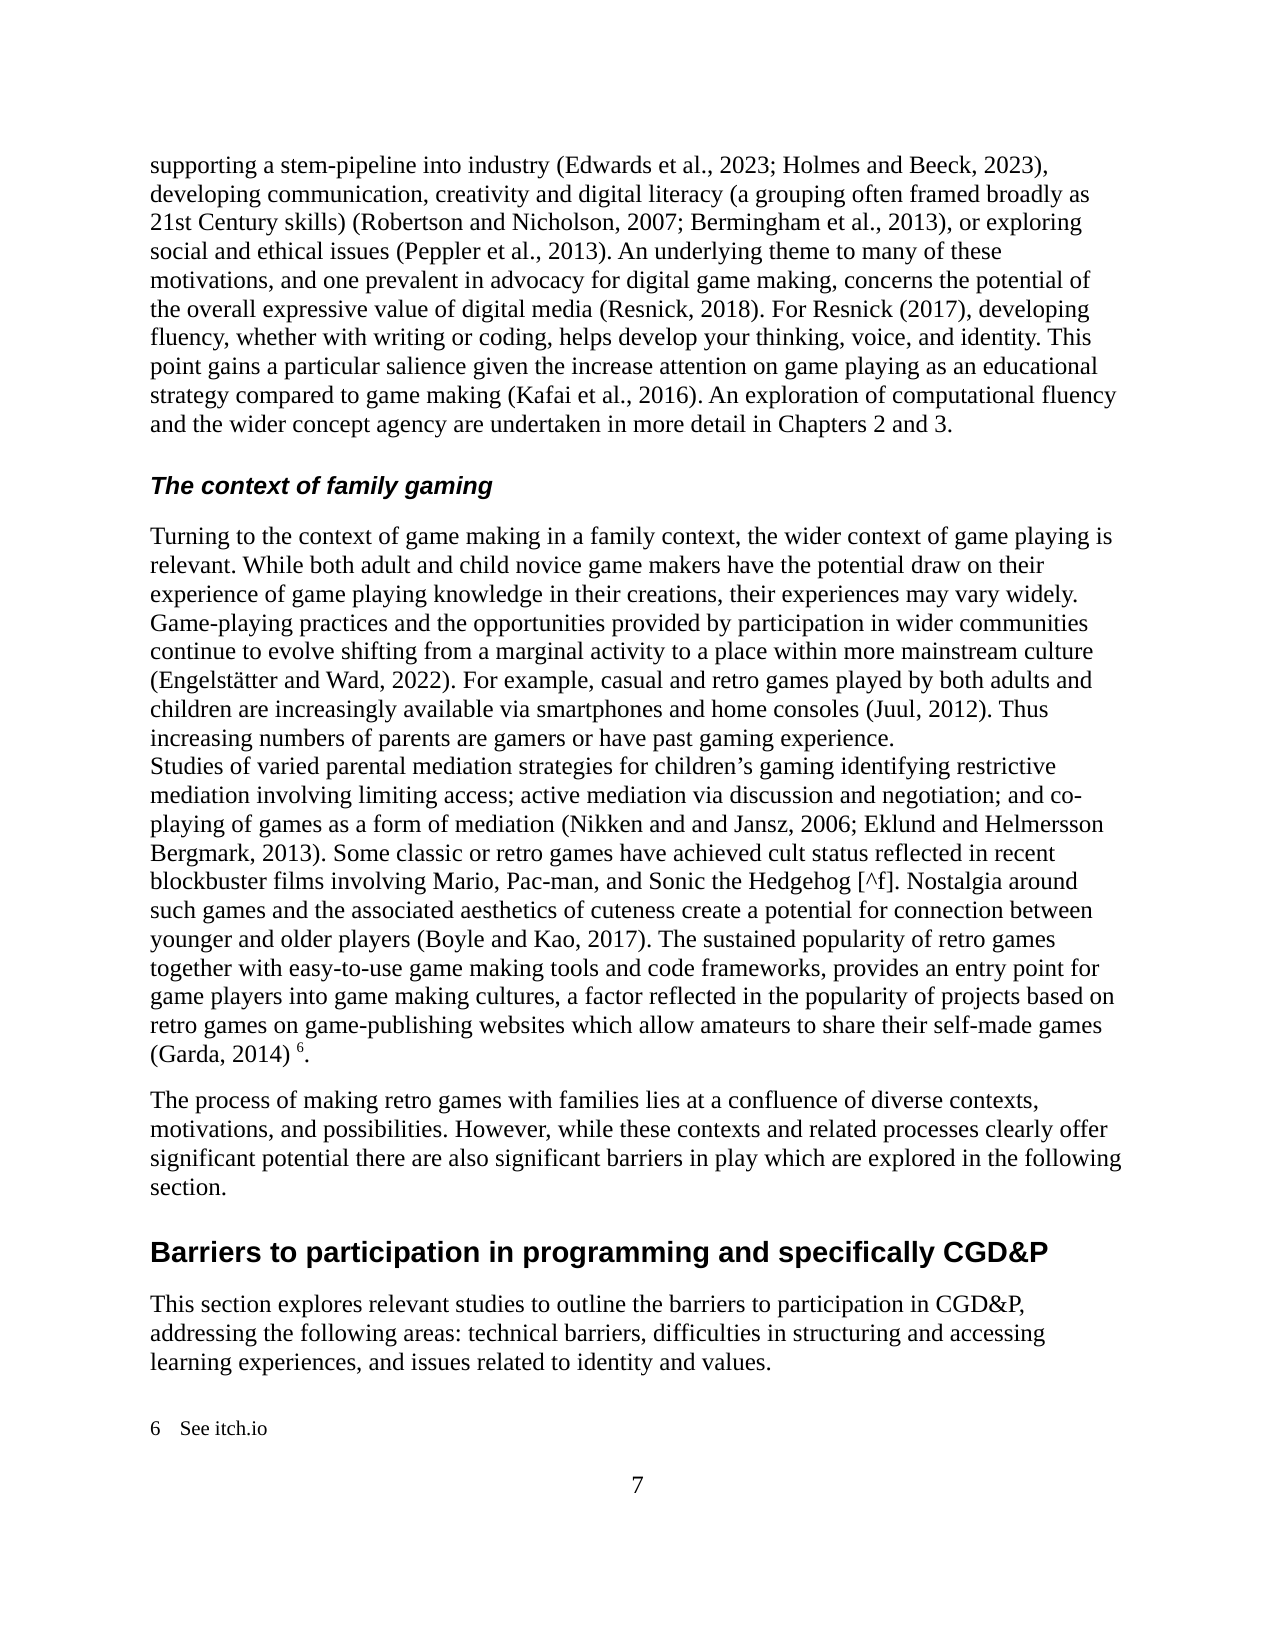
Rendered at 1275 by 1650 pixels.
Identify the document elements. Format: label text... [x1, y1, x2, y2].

subtitle Barriers to participation in programming and specifically CGD&P [150, 1234, 1125, 1268]
text supporting a stem-pipeline into industry (Edwards et al., 2023; Holmes and Beeck, 2023), developing communication, creativity and digital literacy (a grouping often framed broadly as 21st Century skills) (Robertson and Nicholson, 2007; Bermingham et al., 2013), or exploring social and ethical issues (Peppler et al., 2013). An underlying theme to many of these motivations, and one prevalent in advocacy for digital game making, concerns the potential of the overall expressive value of digital media (Resnick, 2018). For Resnick (2017), developing fluency, whether with writing or coding, helps develop your thinking, voice, and identity. This point gains a particular salience given the increase attention on game playing as an educational strategy compared to game making (Kafai et al., 2016). An exploration of computational fluency and the wider concept agency are undertaken in more detail in Chapters 2 and 3. [150, 150, 1125, 437]
subtitle The context of family gaming [150, 471, 1125, 500]
text See itch.io [150, 1416, 1125, 1440]
text Turning to the context of game making in a family context, the wider context of game playing is relevant. While both adult and child novice game makers have the potential draw on their experience of game playing knowledge in their creations, their experiences may vary widely. Game-playing practices and the opportunities provided by participation in wider communities continue to evolve shifting from a marginal activity to a place within more mainstream culture (Engelstätter and Ward, 2022). For example, casual and retro games played by both adults and children are increasingly available via smartphones and home consoles (Juul, 2012). Thus increasing numbers of parents are gamers or have past gaming experience. Studies of varied parental mediation strategies for children’s gaming identifying restrictive mediation involving limiting access; active mediation via discussion and negotiation; and co-playing of games as a form of mediation (Nikken and and Jansz, 2006; Eklund and Helmersson Bergmark, 2013). Some classic or retro games have achieved cult status reflected in recent blockbuster films involving Mario, Pac-man, and Sonic the Hedgehog [^f]. Nostalgia around such games and the associated aesthetics of cuteness create a potential for connection between younger and older players (Boyle and Kao, 2017). The sustained popularity of retro games together with easy-to-use game making tools and code frameworks, provides an entry point for game players into game making cultures, a factor reflected in the popularity of projects based on retro games on game-publishing websites which allow amateurs to share their self-made games (Garda, 2014) . [150, 521, 1125, 1068]
text This section explores relevant studies to outline the barriers to participation in CGD&P, addressing the following areas: technical barriers, difficulties in structuring and accessing learning experiences, and issues related to identity and values. [150, 1289, 1125, 1376]
text The process of making retro games with families lies at a confluence of diverse contexts, motivations, and possibilities. However, while these contexts and related processes clearly offer significant potential there are also significant barriers in play which are explored in the following section. [150, 1086, 1125, 1201]
